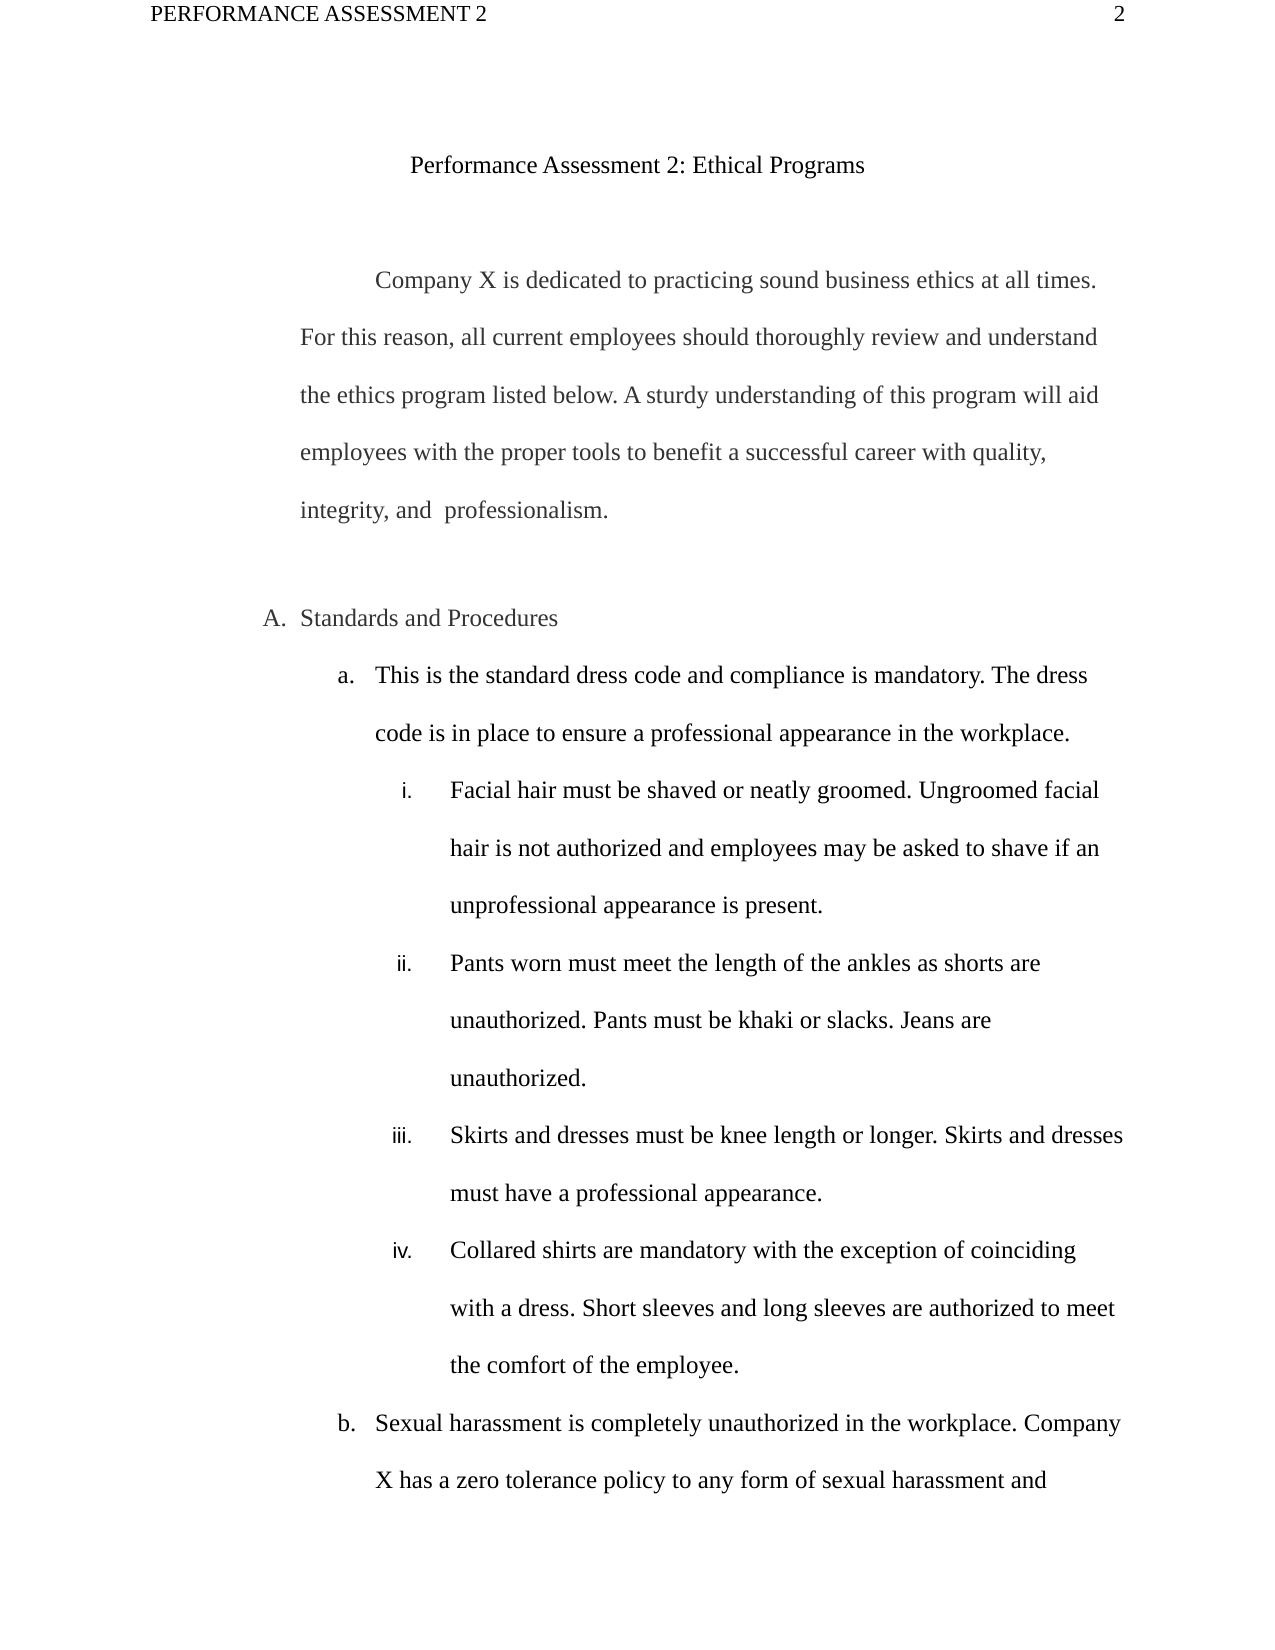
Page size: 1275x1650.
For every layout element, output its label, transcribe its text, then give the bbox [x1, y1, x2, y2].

list Skirts and dresses must be knee length or longer. Skirts and dresses must have a professional appearance. [412, 1120, 1125, 1207]
list Pants worn must meet the length of the ankles as shorts are unauthorized. Pants must be khaki or slacks. Jeans are unauthorized. [412, 948, 1125, 1092]
list Sexual harassment is completely unauthorized in the workplace. Company X has a zero tolerance policy to any form of sexual harassment and [337, 1408, 1125, 1494]
text Company X is dedicated to practicing sound business ethics at all times. For this reason, all current employees should thoroughly review and understand the ethics program listed below. A sturdy understanding of this program will aid employees with the proper tools to benefit a successful career with quality, integrity, and professionalism. [300, 265, 1125, 524]
list This is the standard dress code and compliance is mandatory. The dress code is in place to ensure a professional appearance in the workplace. [337, 660, 1125, 747]
list Facial hair must be shaved or neatly groomed. Ungroomed facial hair is not authorized and employees may be asked to shave if an unprofessional appearance is present. [412, 775, 1125, 919]
list Standards and Procedures [262, 603, 1125, 632]
list Collared shirts are mandatory with the exception of coinciding with a dress. Short sleeves and long sleeves are authorized to meet the comfort of the employee. [412, 1235, 1125, 1379]
text Performance Assessment 2: Ethical Programs [150, 150, 1125, 179]
